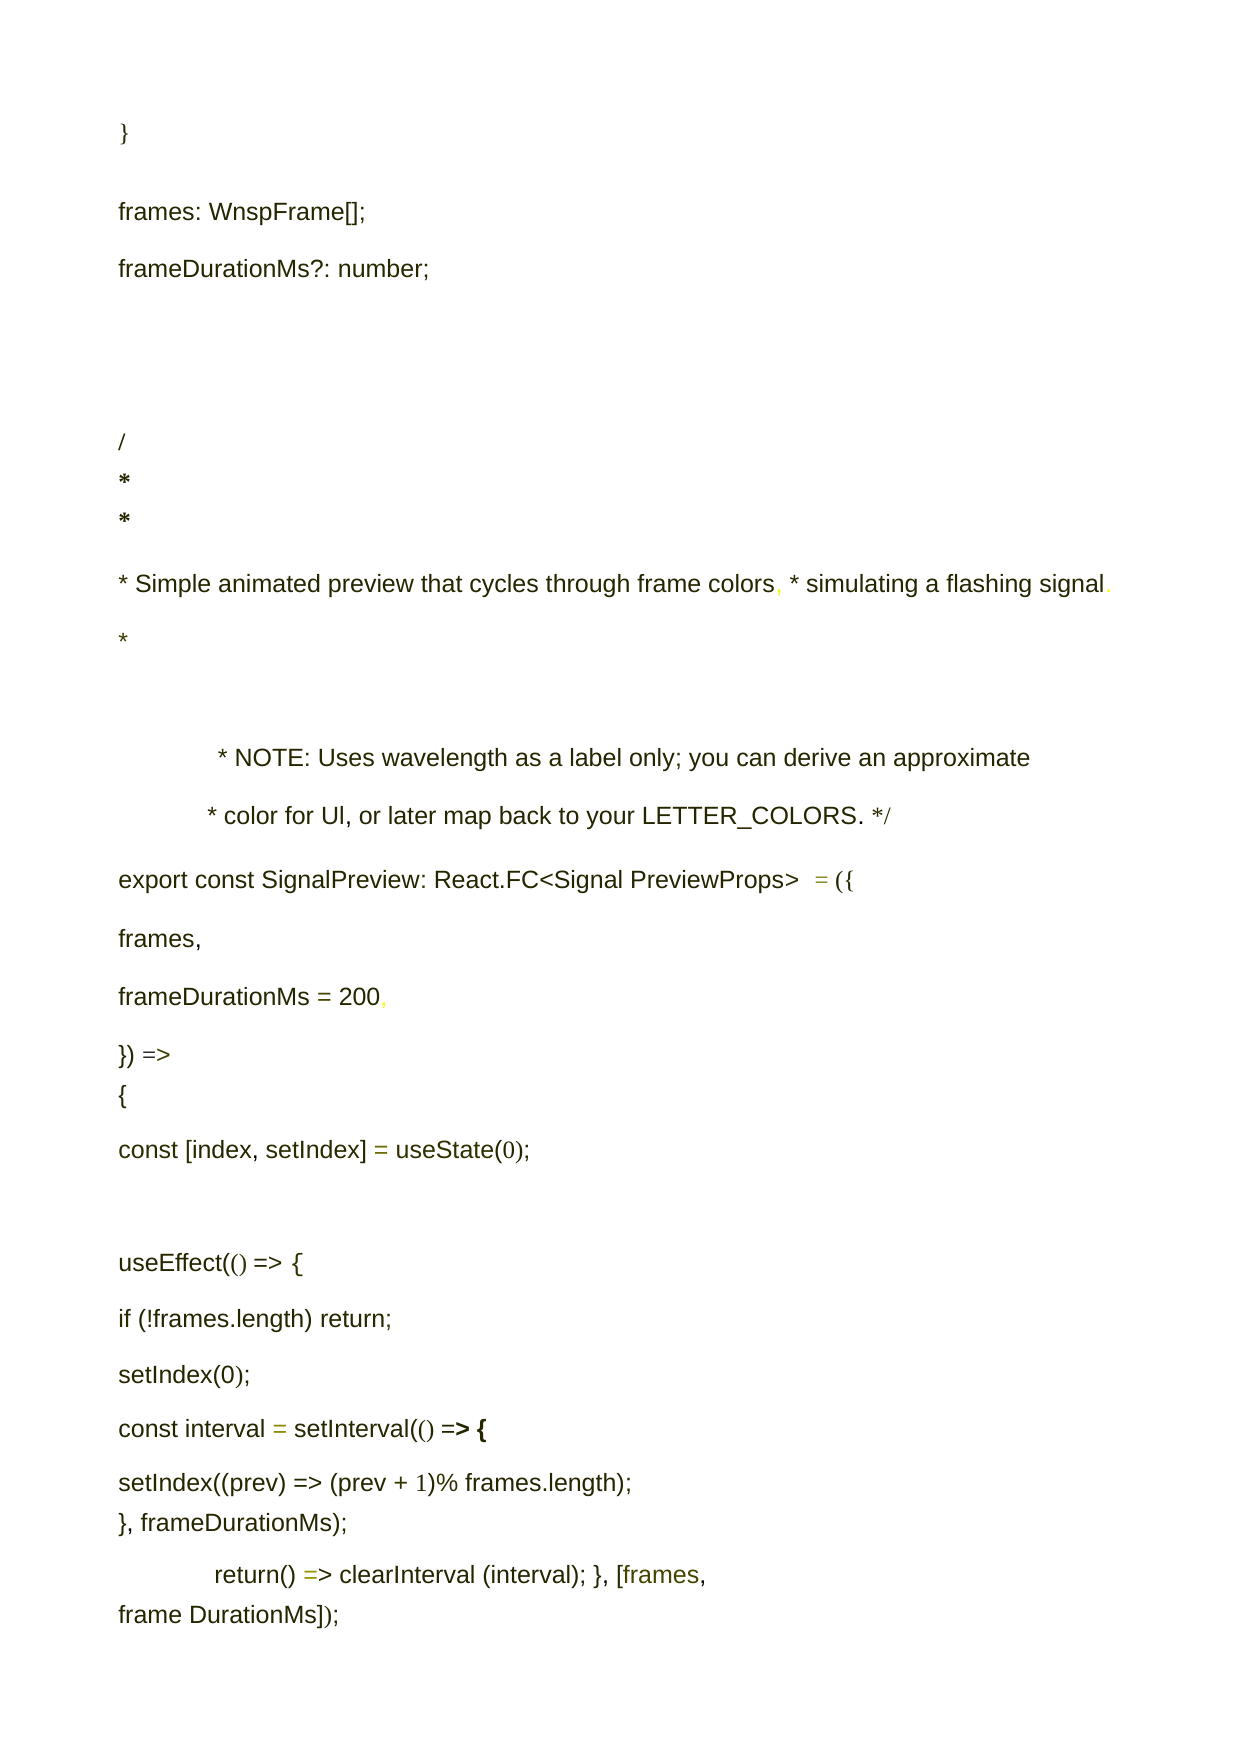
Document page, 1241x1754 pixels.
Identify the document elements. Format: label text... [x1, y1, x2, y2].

text const interval = setInterval(() => { [118, 1414, 730, 1443]
text export const SignalPreview: React.FC<Signal PreviewProps> = ({ [118, 865, 1122, 896]
text const [index, setIndex] = useState(0); [118, 1135, 776, 1164]
text frames, [118, 923, 237, 952]
text /** [118, 427, 133, 535]
text * Simple animated preview that cycles through frame colors, * simulating a flashing signal. [118, 569, 1122, 598]
text setIndex(0); [118, 1359, 336, 1388]
text }, frameDurationMs); [118, 1508, 497, 1537]
text * NOTE: Uses wavelength as a label only; you can derive an approximate [118, 743, 1122, 772]
text frameDurationMs?: number; [118, 254, 612, 283]
text * color for Ul, or later map back to your LETTER_COLORS. */ [118, 801, 1122, 829]
text frames: WnspFrame[]; [118, 197, 501, 226]
text return() => clearInterval (interval); }, [frames, frame DurationMs]); [118, 1561, 733, 1629]
text }) => { [118, 1040, 187, 1109]
text useEffect(() => { [118, 1248, 397, 1279]
text frameDurationMs = 200, [118, 982, 543, 1011]
text if (!frames.length) return; [118, 1304, 578, 1333]
text setIndex((prev) => (prev + 1)% frames.length); [118, 1468, 991, 1497]
